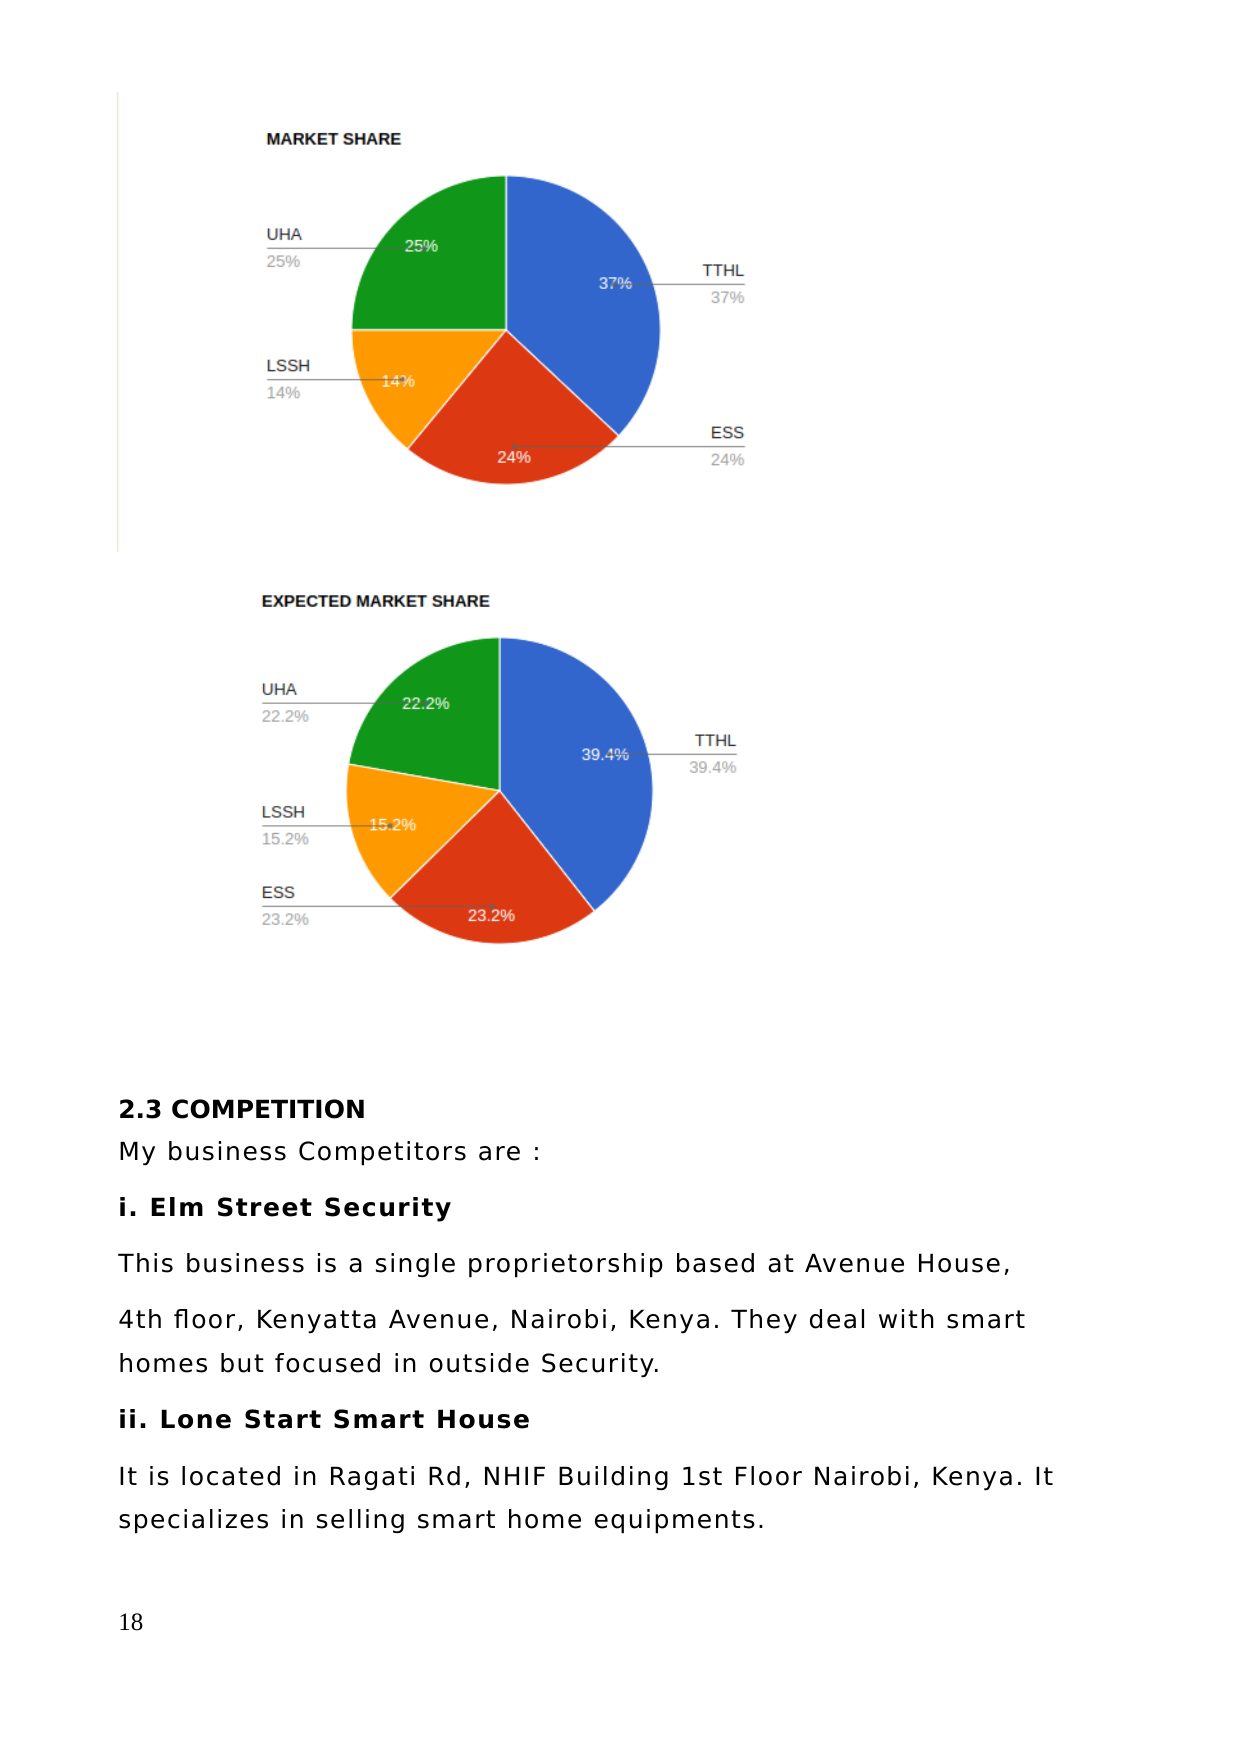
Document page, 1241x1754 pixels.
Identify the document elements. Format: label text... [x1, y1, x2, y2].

subtitle 2.3 COMPETITION [118, 1095, 1122, 1124]
text It is located in Ragati Rd, NHIF Building 1st Floor Nairobi, Kenya. It specializes in selling smart home equipments. [118, 1462, 1122, 1535]
picture [116, 92, 859, 994]
text i. Elm Street Security [118, 1193, 1122, 1222]
text My business Competitors are : [118, 1137, 1122, 1166]
text ii. Lone Start Smart House [118, 1406, 1122, 1435]
text This business is a single proprietorship based at Avenue House, [118, 1249, 1122, 1278]
text 4th floor, Kenyatta Avenue, Nairobi, Kenya. They deal with smart homes but focused in outside Security. [118, 1306, 1122, 1378]
